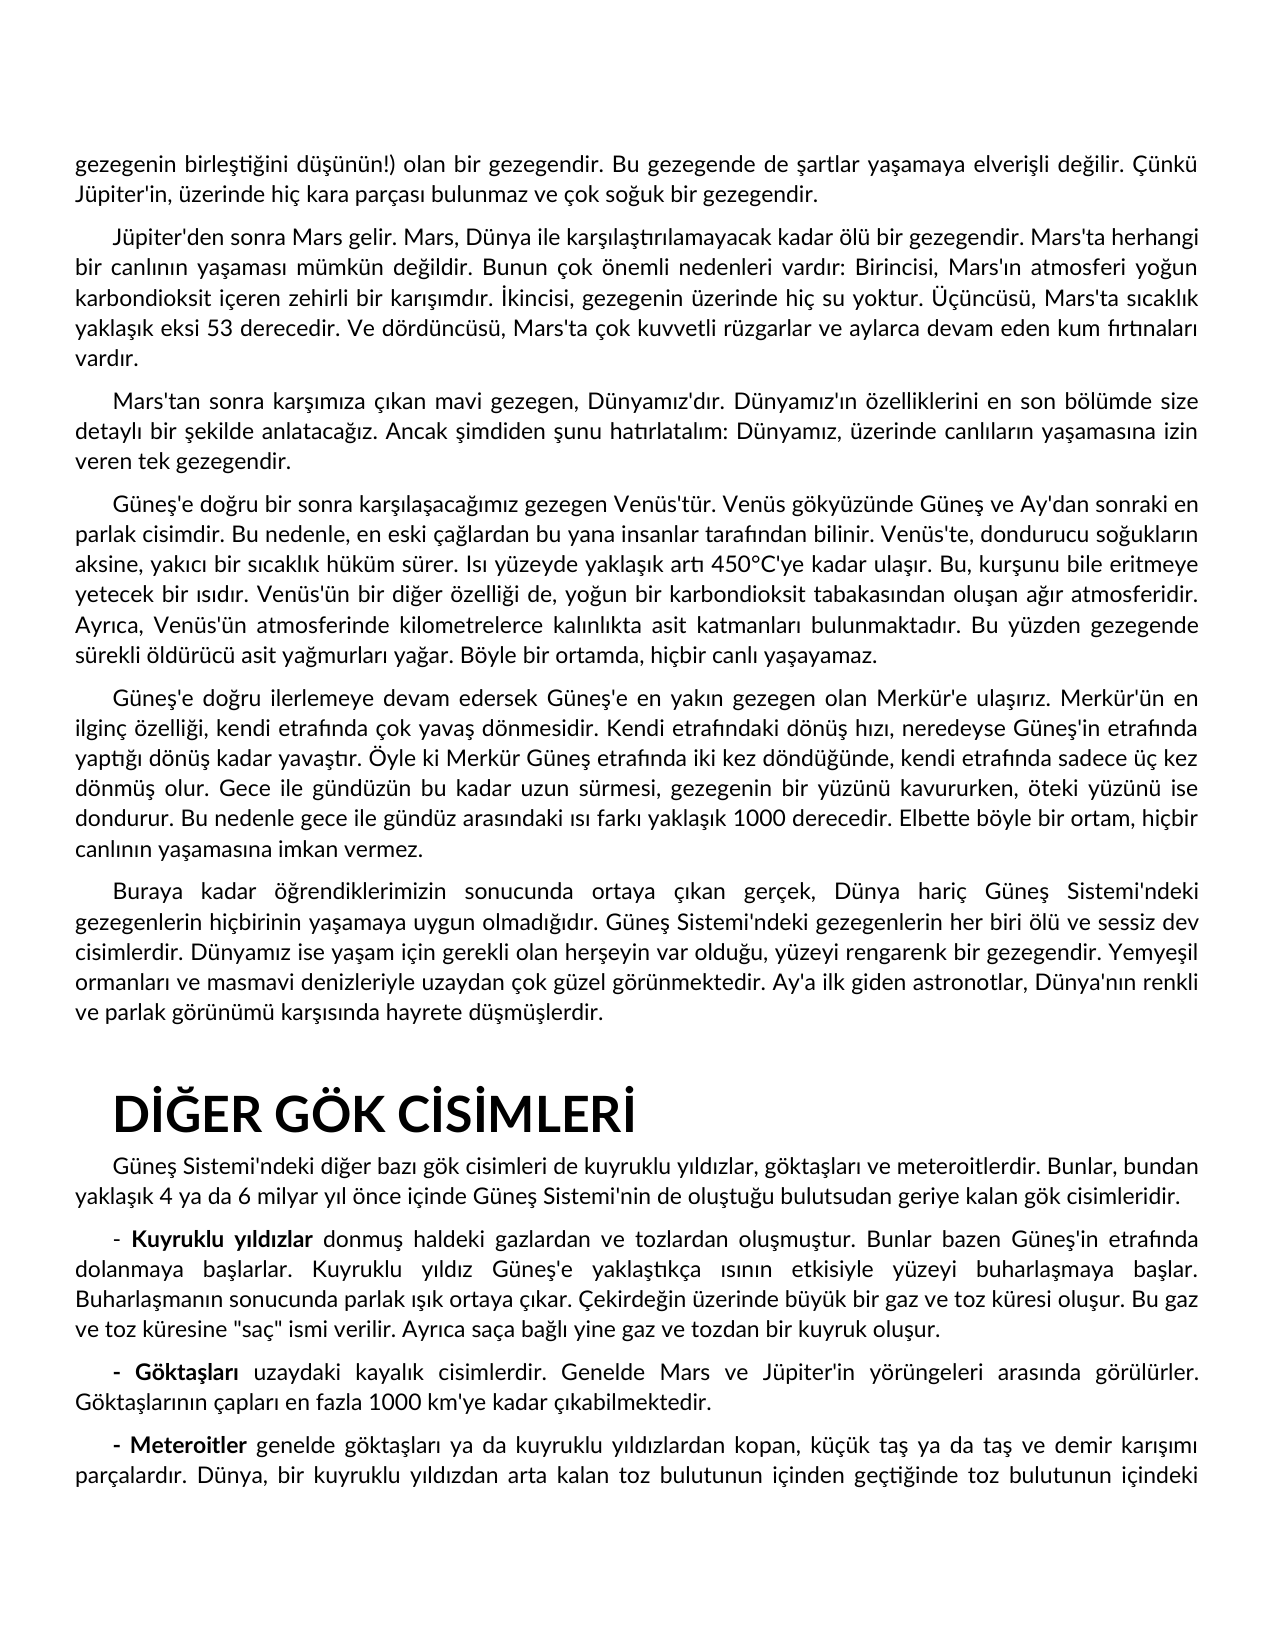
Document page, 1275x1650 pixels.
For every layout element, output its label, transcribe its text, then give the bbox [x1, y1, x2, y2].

text Güneş'e doğru bir sonra karşılaşacağımız gezegen Venüs'tür. Venüs gökyüzünde Güneş ve Ay'dan sonraki en parlak cisimdir. Bu nedenle, en eski çağlardan bu yana insanlar tarafından bilinir. Venüs'te, dondurucu soğukların aksine, yakıcı bir sıcaklık hüküm sürer. Isı yüzeyde yaklaşık artı 450°C'ye kadar ulaşır. Bu, kurşunu bile eritmeye yetecek bir ısıdır. Venüs'ün bir diğer özelliği de, yoğun bir karbondioksit tabakasından oluşan ağır atmosferidir. Ayrıca, Venüs'ün atmosferinde kilometrelerce kalınlıkta asit katmanları bulunmaktadır. Bu yüzden gezegende sürekli öldürücü asit yağmurları yağar. Böyle bir ortamda, hiçbir canlı yaşayamaz. [75, 489, 1200, 668]
text Jüpiter'den sonra Mars gelir. Mars, Dünya ile karşılaştırılamayacak kadar ölü bir gezegendir. Mars'ta herhangi bir canlının yaşaması mümkün değildir. Bunun çok önemli nedenleri vardır: Birincisi, Mars'ın atmosferi yoğun karbondioksit içeren zehirli bir karışımdır. İkincisi, gezegenin üzerinde hiç su yoktur. Üçüncüsü, Mars'ta sıcaklık yaklaşık eksi 53 derecedir. Ve dördüncüsü, Mars'ta çok kuvvetli rüzgarlar ve aylarca devam eden kum fırtınaları vardır. [75, 223, 1200, 371]
text - Meteroitler genelde göktaşları ya da kuyruklu yıldızlardan kopan, küçük taş ya da taş ve demir karışımı parçalardır. Dünya, bir kuyruklu yıldızdan arta kalan toz bulutunun içinden geçtiğinde toz bulutunun içindeki [75, 1431, 1200, 1488]
text Güneş Sistemi'ndeki diğer bazı gök cisimleri de kuyruklu yıldızlar, göktaşları ve meteroitlerdir. Bunlar, bundan yaklaşık 4 ya da 6 milyar yıl önce içinde Güneş Sistemi'nin de oluştuğu bulutsudan geriye kalan gök cisimleridir. [75, 1152, 1200, 1209]
text gezegenin birleştiğini düşünün!) olan bir gezegendir. Bu gezegende de şartlar yaşamaya elverişli değilir. Çünkü Jüpiter'in, üzerinde hiç kara parçası bulunmaz ve çok soğuk bir gezegendir. [75, 150, 1200, 208]
text - Göktaşları uzaydaki kayalık cisimlerdir. Genelde Mars ve Jüpiter'in yörüngeleri arasında görülürler. Göktaşlarının çapları en fazla 1000 km'ye kadar çıkabilmektedir. [75, 1358, 1200, 1416]
text Güneş'e doğru ilerlemeye devam edersek Güneş'e en yakın gezegen olan Merkür'e ulaşırız. Merkür'ün en ilginç özelliği, kendi etrafında çok yavaş dönmesidir. Kendi etrafındaki dönüş hızı, neredeyse Güneş'in etrafında yaptığı dönüş kadar yavaştır. Öyle ki Merkür Güneş etrafında iki kez döndüğünde, kendi etrafında sadece üç kez dönmüş olur. Gece ile gündüzün bu kadar uzun sürmesi, gezegenin bir yüzünü kavururken, öteki yüzünü ise dondurur. Bu nedenle gece ile gündüz arasındaki ısı farkı yaklaşık 1000 derecedir. Elbette böyle bir ortam, hiçbir canlının yaşamasına imkan vermez. [75, 683, 1200, 862]
subtitle DİĞER GÖK CİSİMLERİ [112, 1083, 1200, 1143]
text - Kuyruklu yıldızlar donmuş haldeki gazlardan ve tozlardan oluşmuştur. Bunlar bazen Güneş'in etrafında dolanmaya başlarlar. Kuyruklu yıldız Güneş'e yaklaştıkça ısının etkisiyle yüzeyi buharlaşmaya başlar. Buharlaşmanın sonucunda parlak ışık ortaya çıkar. Çekirdeğin üzerinde büyük bir gaz ve toz küresi oluşur. Bu gaz ve toz küresine "saç" ismi verilir. Ayrıca saça bağlı yine gaz ve tozdan bir kuyruk oluşur. [75, 1224, 1200, 1343]
text Mars'tan sonra karşımıza çıkan mavi gezegen, Dünyamız'dır. Dünyamız'ın özelliklerini en son bölümde size detaylı bir şekilde anlatacağız. Ancak şimdiden şunu hatırlatalım: Dünyamız, üzerinde canlıların yaşamasına izin veren tek gezegendir. [75, 386, 1200, 474]
text Buraya kadar öğrendiklerimizin sonucunda ortaya çıkan gerçek, Dünya hariç Güneş Sistemi'ndeki gezegenlerin hiçbirinin yaşamaya uygun olmadığıdır. Güneş Sistemi'ndeki gezegenlerin her biri ölü ve sessiz dev cisimlerdir. Dünyamız ise yaşam için gerekli olan herşeyin var olduğu, yüzeyi rengarenk bir gezegendir. Yemyeşil ormanları ve masmavi denizleriyle uzaydan çok güzel görünmektedir. Ay'a ilk giden astronotlar, Dünya'nın renkli ve parlak görünümü karşısında hayrete düşmüşlerdir. [75, 877, 1200, 1025]
